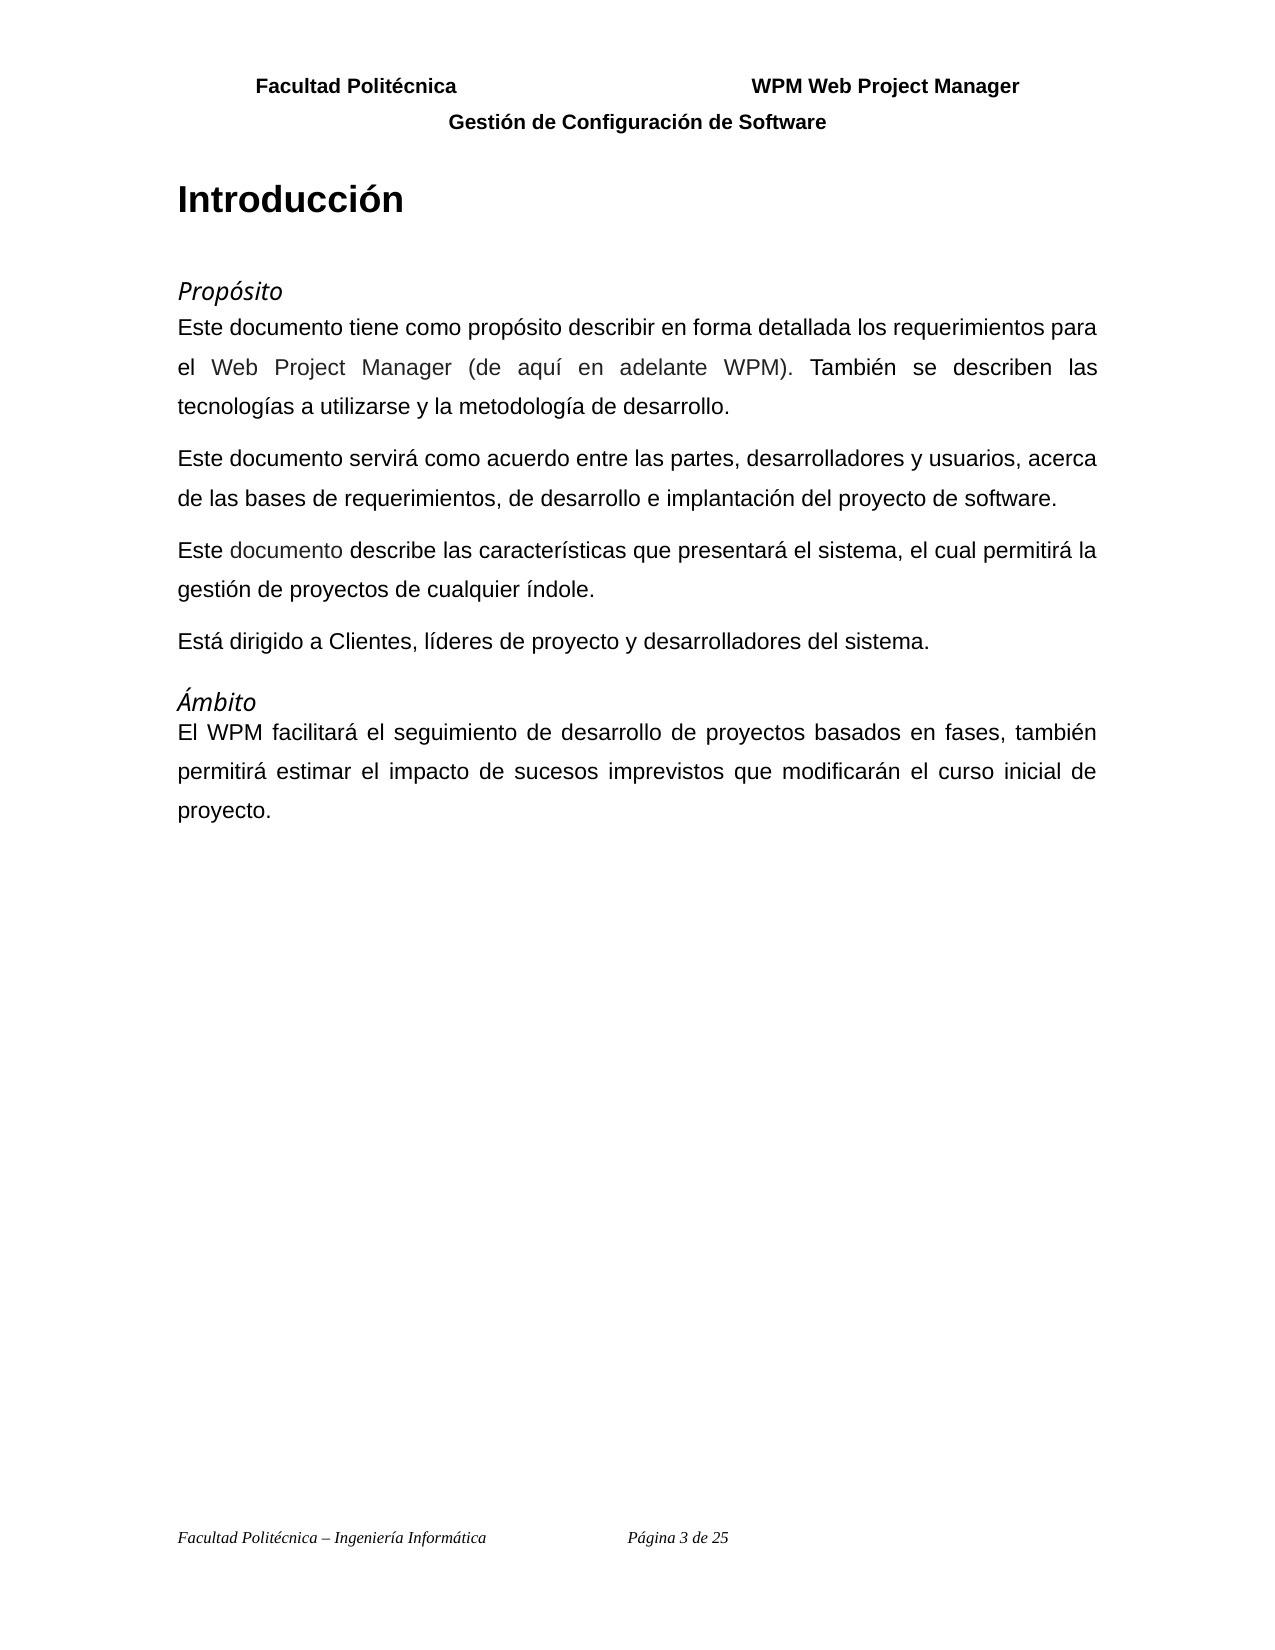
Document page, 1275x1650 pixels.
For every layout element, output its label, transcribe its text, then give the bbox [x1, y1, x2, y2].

text Introducción [177, 177, 1098, 220]
text El WPM facilitará el seguimiento de desarrollo de proyectos basados en fases, también permitirá estimar el impacto de sucesos imprevistos que modificarán el curso inicial de proyecto. [177, 718, 1098, 824]
text Propósito [177, 274, 1098, 308]
text Este documento tiene como propósito describir en forma detallada los requerimientos para el Web Project Manager (de aquí en adelante WPM). También se describen las tecnologías a utilizarse y la metodología de desarrollo. [177, 314, 1098, 420]
text Ámbito [177, 684, 1098, 718]
text Este documento describe las características que presentará el sistema, el cual permitirá la gestión de proyectos de cualquier índole. [177, 537, 1098, 603]
text Está dirigido a Clientes, líderes de proyecto y desarrolladores del sistema. [177, 628, 1098, 654]
text Este documento servirá como acuerdo entre las partes, desarrolladores y usuarios, acerca de las bases de requerimientos, de desarrollo e implantación del proyecto de software. [177, 445, 1098, 511]
